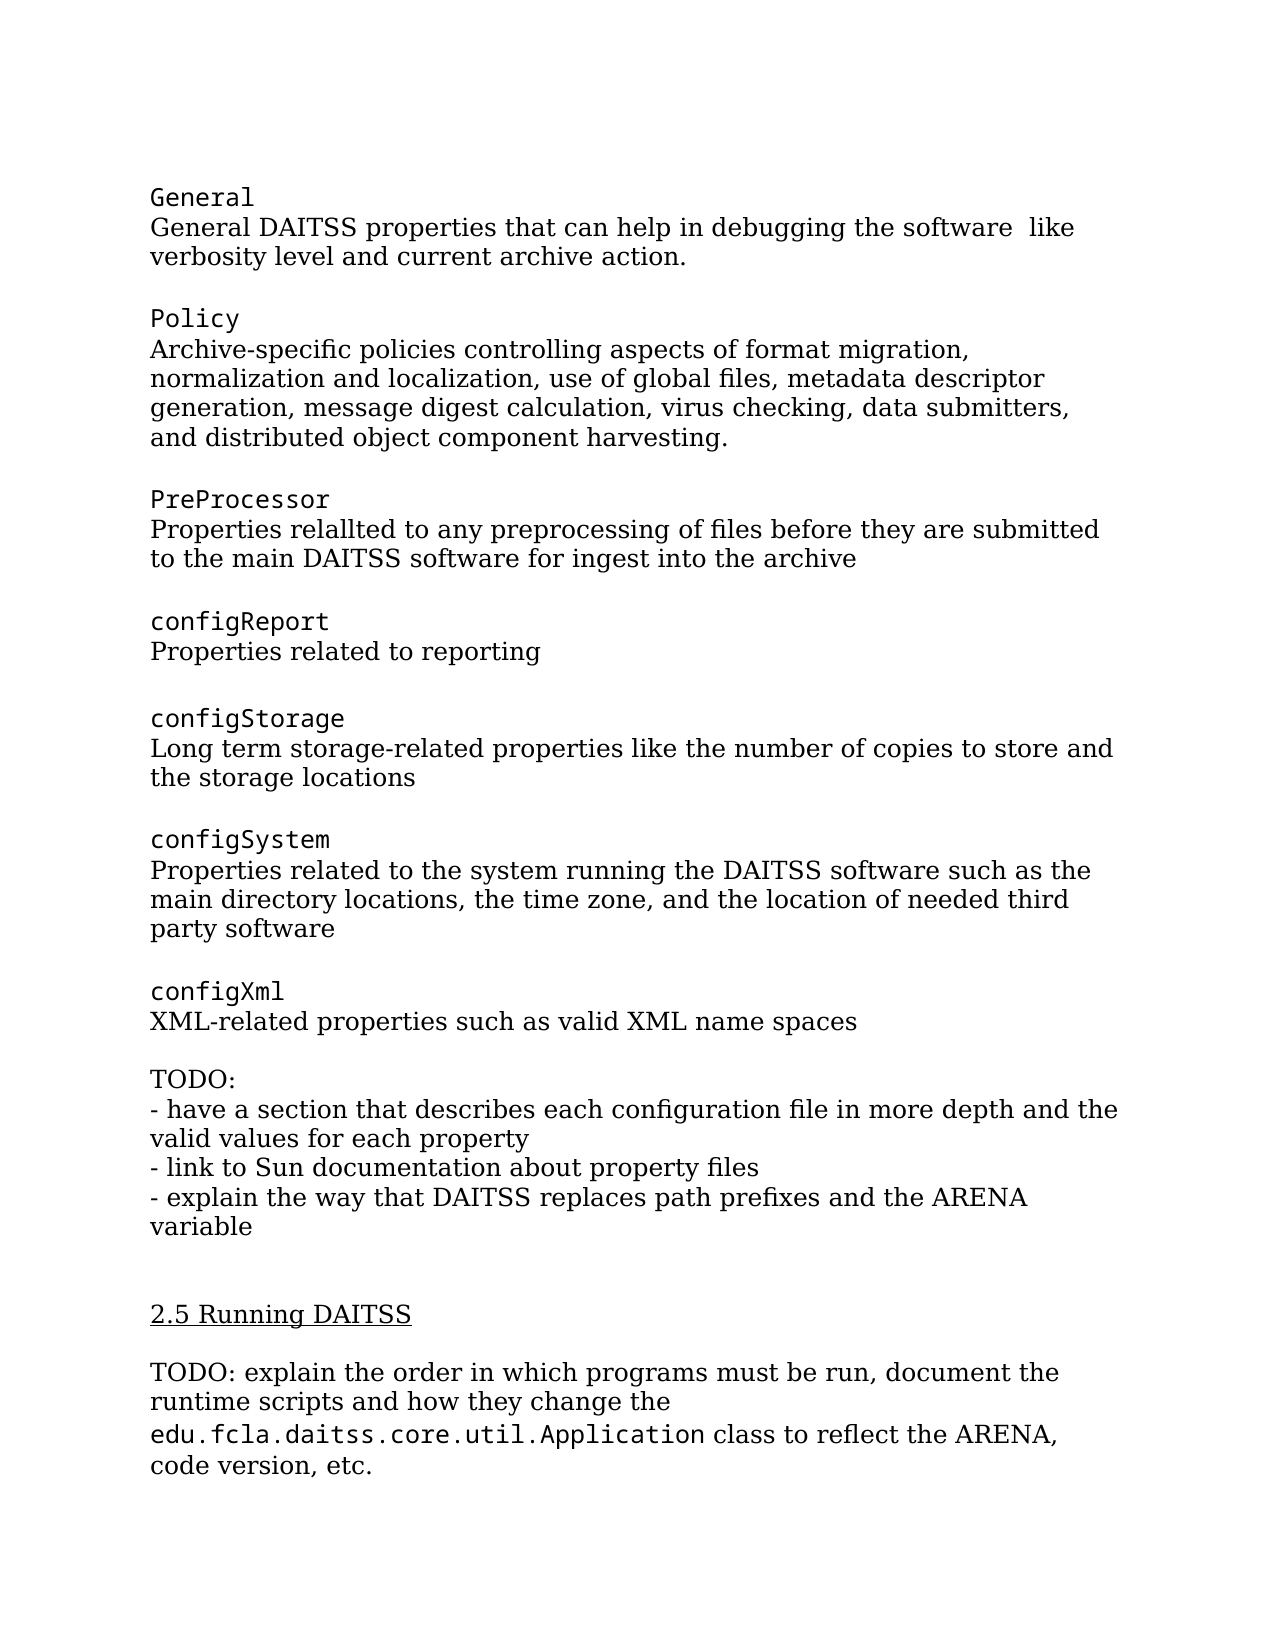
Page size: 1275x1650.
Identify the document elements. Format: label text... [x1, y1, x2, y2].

text General [150, 179, 1125, 213]
text Long term storage-related properties like the number of copies to store and the storage locations [150, 734, 1125, 793]
text configXml [150, 973, 1125, 1007]
text XML-related properties such as valid XML name spaces [150, 1007, 1125, 1036]
text General DAITSS properties that can help in debugging the software like verbosity level and current archive action. [150, 213, 1125, 272]
text TODO: explain the order in which programs must be run, document the runtime scripts and how they change the edu.fcla.daitss.core.util.Application class to reflect the ARENA, code version, etc. [150, 1358, 1125, 1480]
text Policy [150, 301, 1125, 335]
text Properties relallted to any preprocessing of files before they are submitted to the main DAITSS software for ingest into the archive [150, 515, 1125, 574]
text - have a section that describes each configuration file in more depth and the valid values for each property [150, 1095, 1125, 1153]
text PreProcessor [150, 481, 1125, 515]
text - link to Sun documentation about property files [150, 1153, 1125, 1183]
text configStorage [150, 700, 1125, 734]
text configReport [150, 603, 1125, 637]
text Properties related to reporting [150, 637, 1125, 666]
text TODO: [150, 1066, 1125, 1095]
text Archive-specific policies controlling aspects of format migration, normalization and localization, use of global files, metadata descriptor generation, message digest calculation, virus checking, data submitters, and distributed object component harvesting. [150, 335, 1125, 452]
text Properties related to the system running the DAITSS software such as the main directory locations, the time zone, and the location of needed third party software [150, 856, 1125, 944]
text - explain the way that DAITSS replaces path prefixes and the ARENA variable [150, 1183, 1125, 1241]
text configSystem [150, 822, 1125, 856]
text 2.5 Running DAITSS [150, 1300, 1125, 1329]
